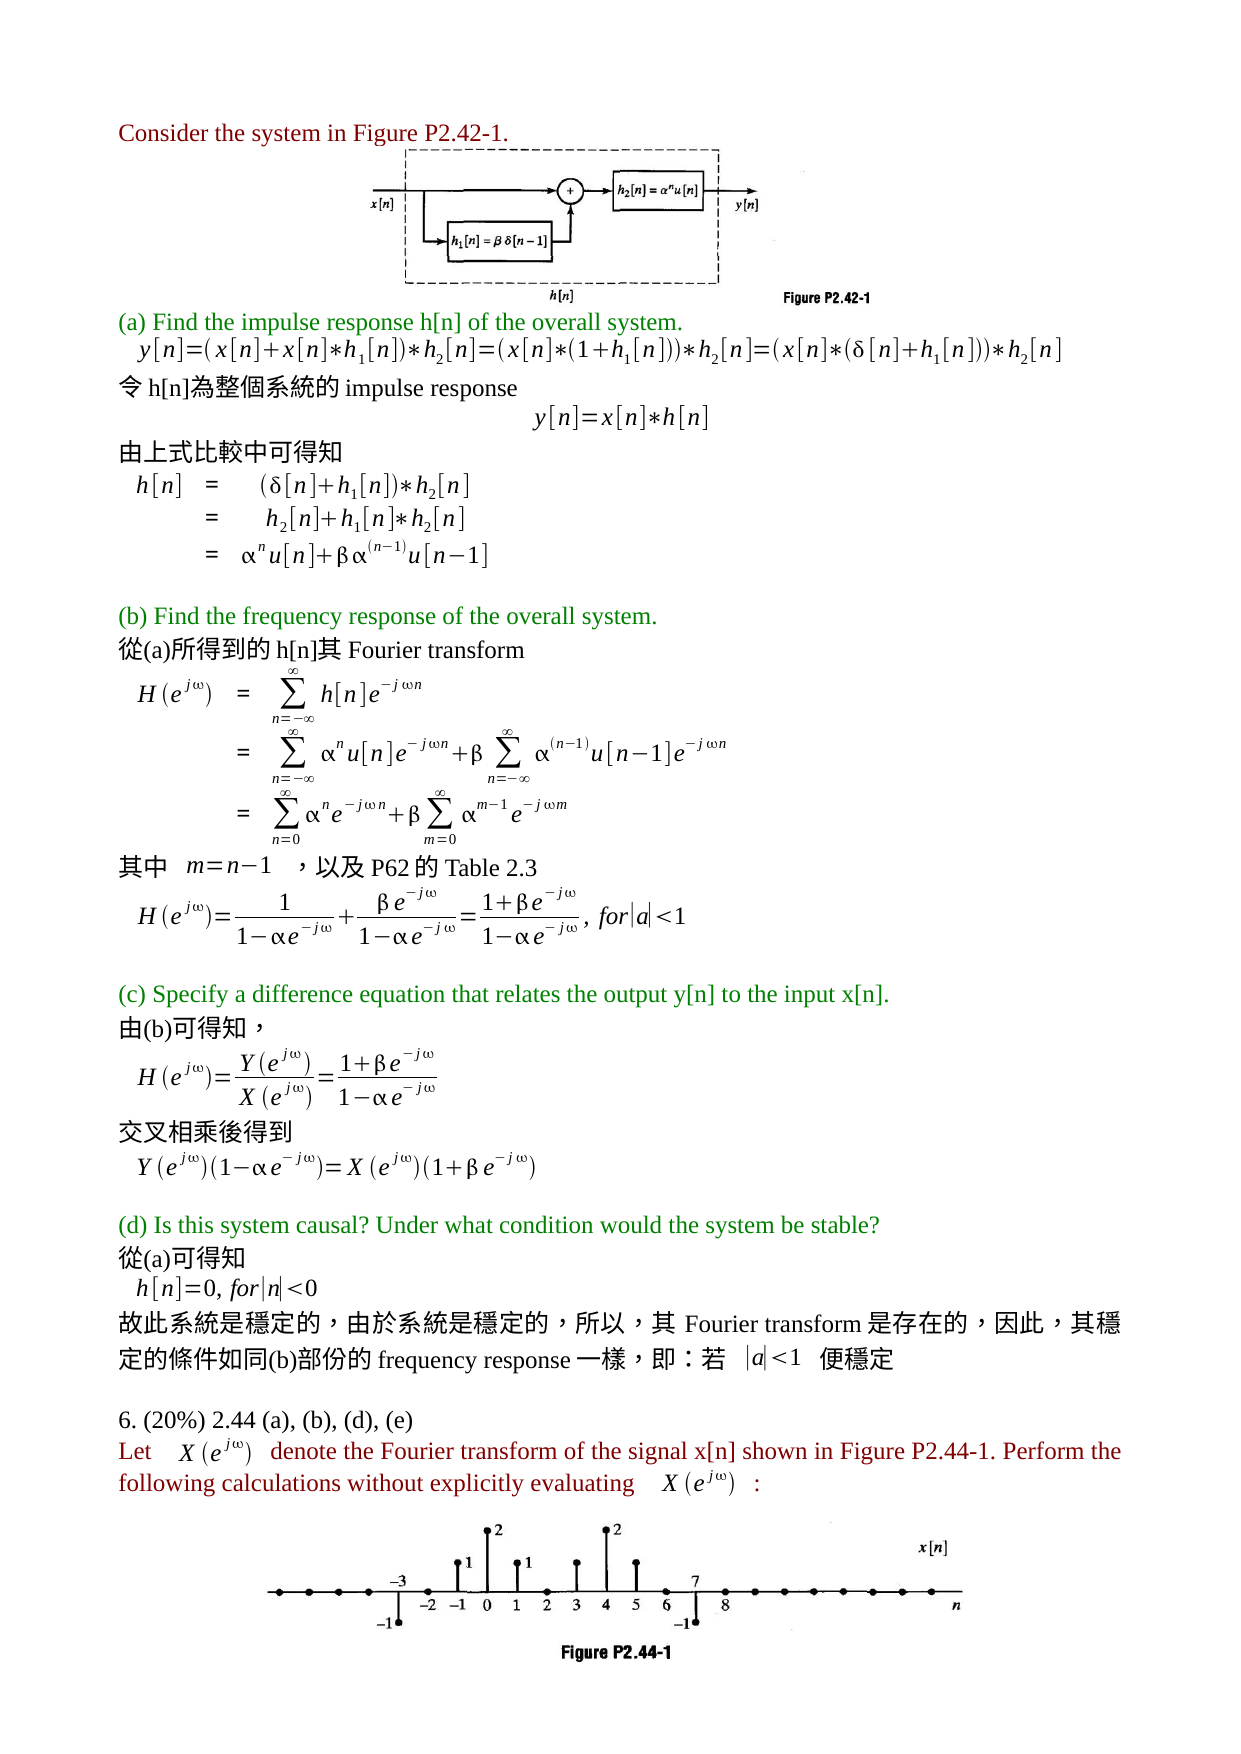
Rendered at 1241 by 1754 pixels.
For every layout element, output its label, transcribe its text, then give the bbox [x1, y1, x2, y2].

picture [369, 146, 871, 308]
text (b) Find the frequency response of the overall system. [118, 601, 1122, 630]
text 其中，以及P62的Table 2.3 [118, 847, 1122, 884]
text 交叉相乘後得到 [118, 1112, 1122, 1148]
text Consider the system in Figure P2.42-1. [118, 118, 1122, 147]
text 令h[n]為整個系統的impulse response [118, 367, 1122, 404]
text (d) Is this system causal? Under what condition would the system be stable? [118, 1210, 1122, 1239]
text (c) Specify a difference equation that relates the output y[n] to the input x[n]. [118, 979, 1122, 1008]
picture [263, 1517, 967, 1663]
text Let denote the Fourier transform of the signal x[n] shown in Figure P2.44-1. Perform the following calculations without explicitly evaluating : [118, 1434, 1122, 1498]
text 由(b)可得知， [118, 1008, 1122, 1044]
text 從(a)所得到的h[n]其Fourier transform [118, 630, 1122, 666]
text 由上式比較中可得知 [118, 432, 1122, 468]
text 6. (20%) 2.44 (a), (b), (d), (e) [118, 1406, 1122, 1434]
text (a) Find the impulse response h[n] of the overall system. [118, 176, 1122, 336]
text 從(a)可得知 [118, 1239, 1122, 1275]
text 故此系統是穩定的，由於系統是穩定的，所以，其Fourier transform是存在的，因此，其穩定的條件如同(b)部份的frequency response一樣，即：若便穩定 [118, 1303, 1122, 1376]
